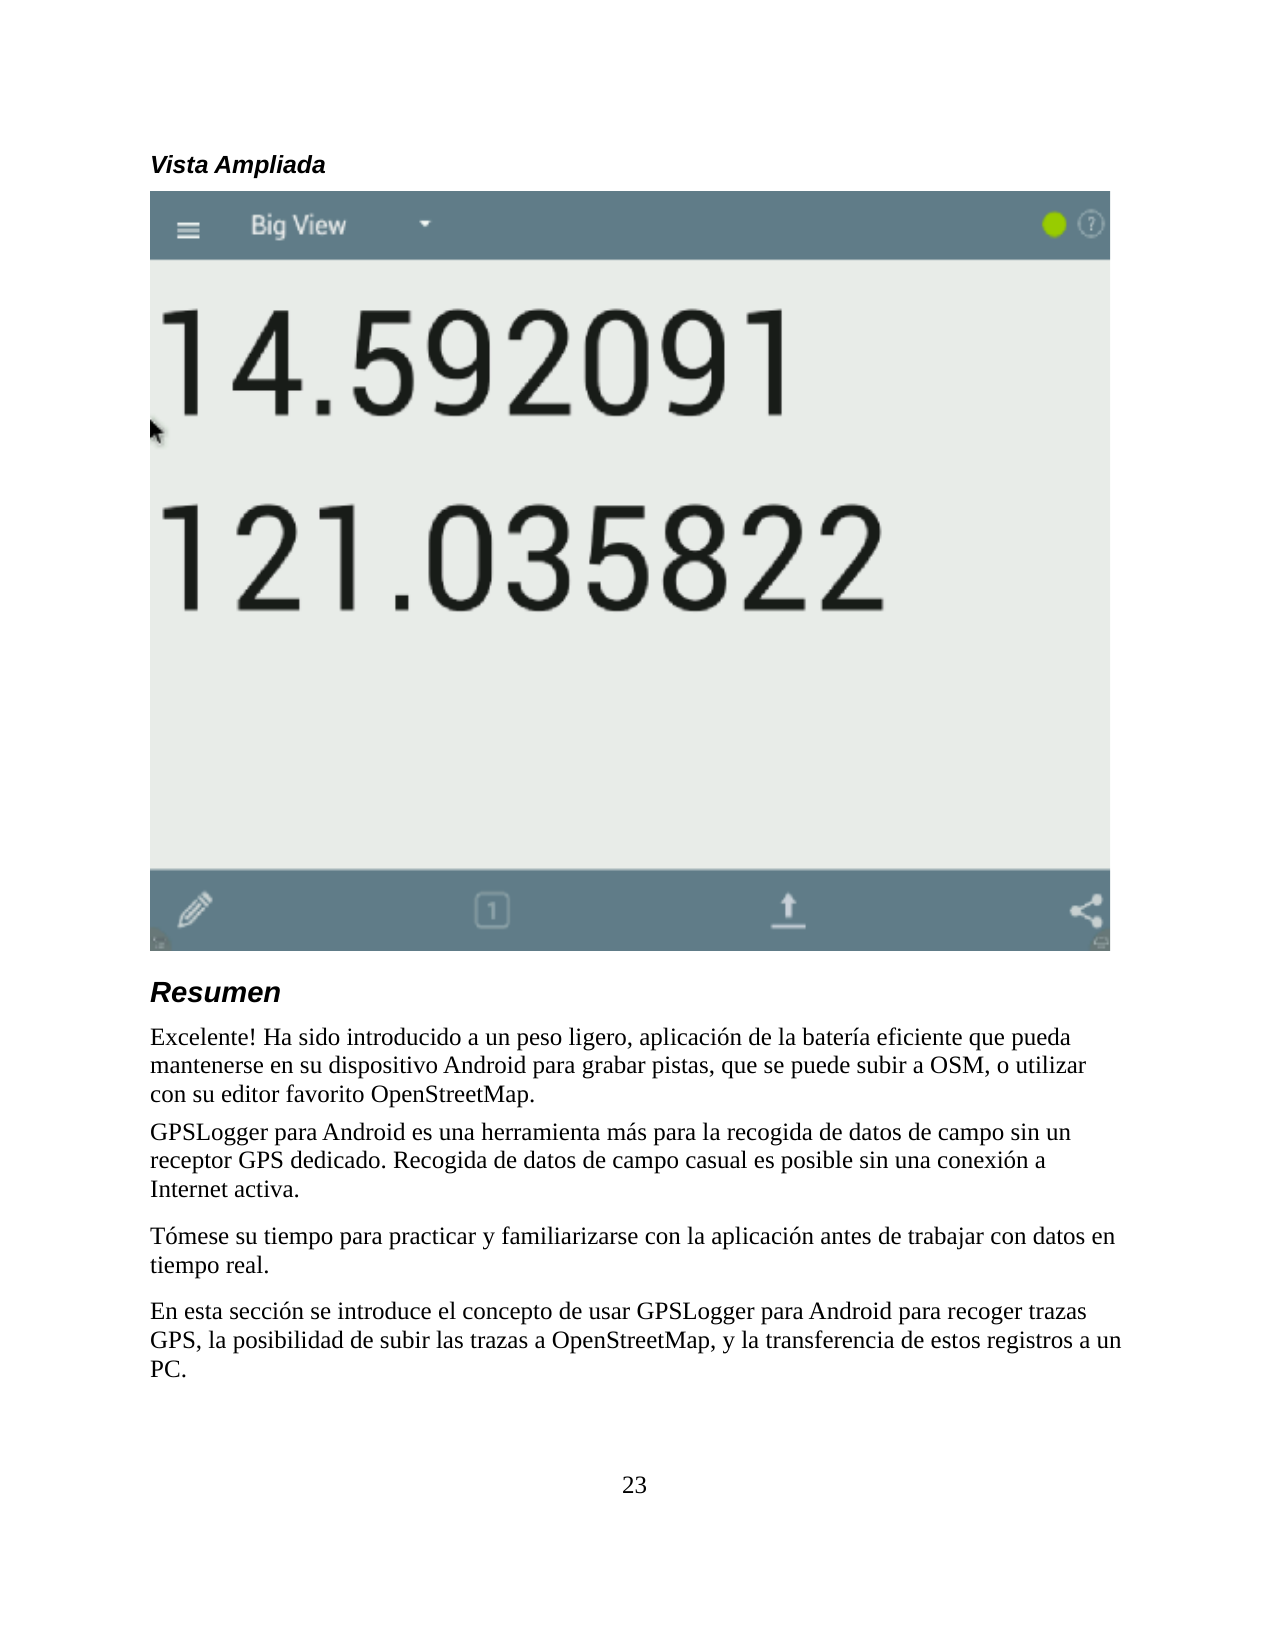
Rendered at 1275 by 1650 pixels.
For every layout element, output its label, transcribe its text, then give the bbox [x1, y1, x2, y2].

subtitle Vista Ampliada [150, 150, 1125, 178]
picture [150, 191, 1111, 951]
text GPSLogger para Android es una herramienta más para la recogida de datos de campo sin un receptor GPS dedicado. Recogida de datos de campo casual es posible sin una conexión a Internet activa. [150, 1117, 1125, 1203]
text En esta sección se introduce el concepto de usar GPSLogger para Android para recoger trazas GPS, la posibilidad de subir las trazas a OpenStreetMap, y la transferencia de estos registros a un PC. [150, 1296, 1125, 1383]
text Excelente! Ha sido introducido a un peso ligero, aplicación de la batería eficiente que pueda mantenerse en su dispositivo Android para grabar pistas, que se puede subir a OSM, o utilizar con su editor favorito OpenStreetMap. [150, 1022, 1125, 1108]
subtitle Resumen [150, 976, 1125, 1009]
text Tómese su tiempo para practicar y familiarizarse con la aplicación antes de trabajar con datos en tiempo real. [150, 1221, 1125, 1278]
